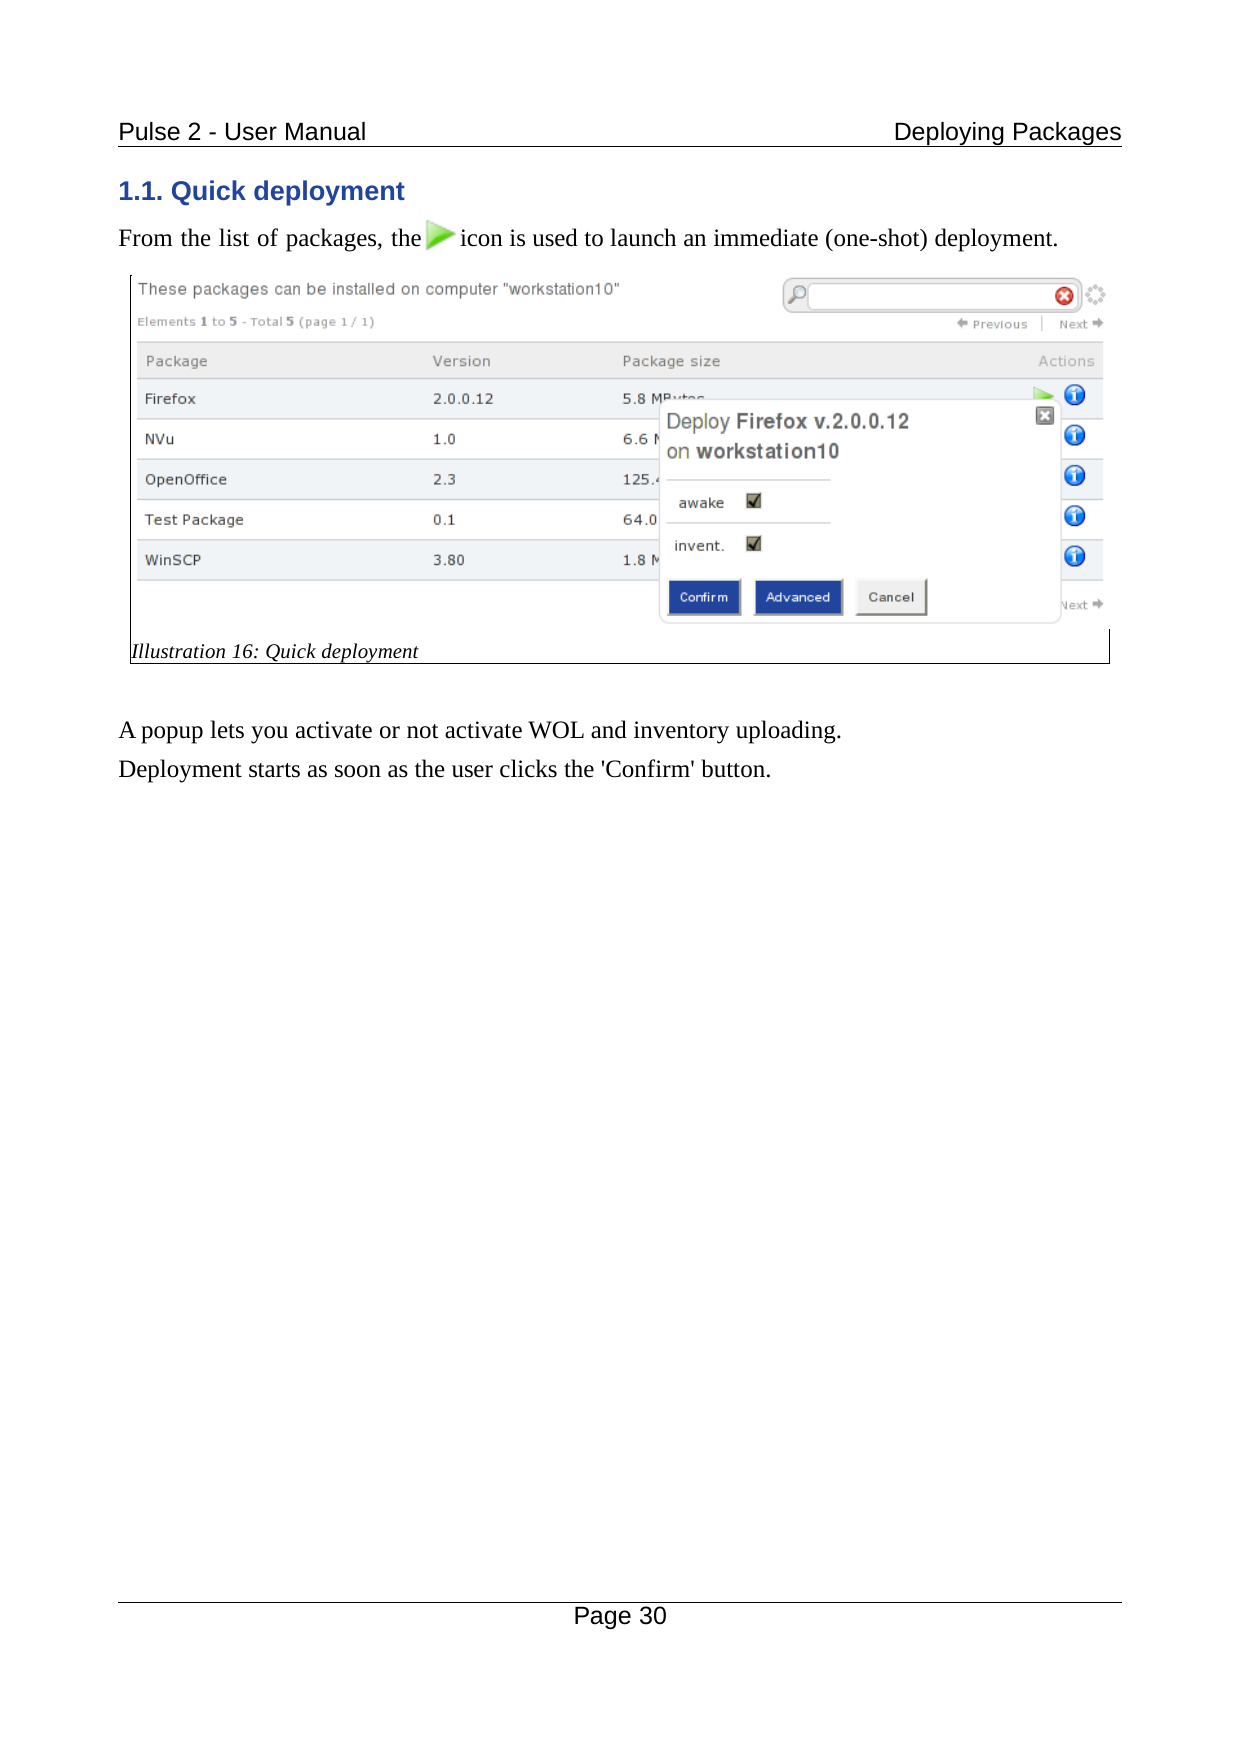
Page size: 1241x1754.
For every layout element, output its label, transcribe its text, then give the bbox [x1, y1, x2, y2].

picture [422, 217, 460, 254]
picture [132, 274, 1111, 629]
text Illustration 16: Quick deployment [131, 276, 1109, 663]
text Deployment starts as soon as the user clicks the 'Confirm' button. [118, 755, 1122, 783]
text icon is used to launch an immediate (one-shot) deployment. [460, 223, 1122, 251]
text A popup lets you activate or not activate WOL and inventory uploading. [118, 716, 1122, 744]
subtitle Quick deployment [118, 176, 1122, 206]
text From the list of packages, the [118, 223, 422, 251]
